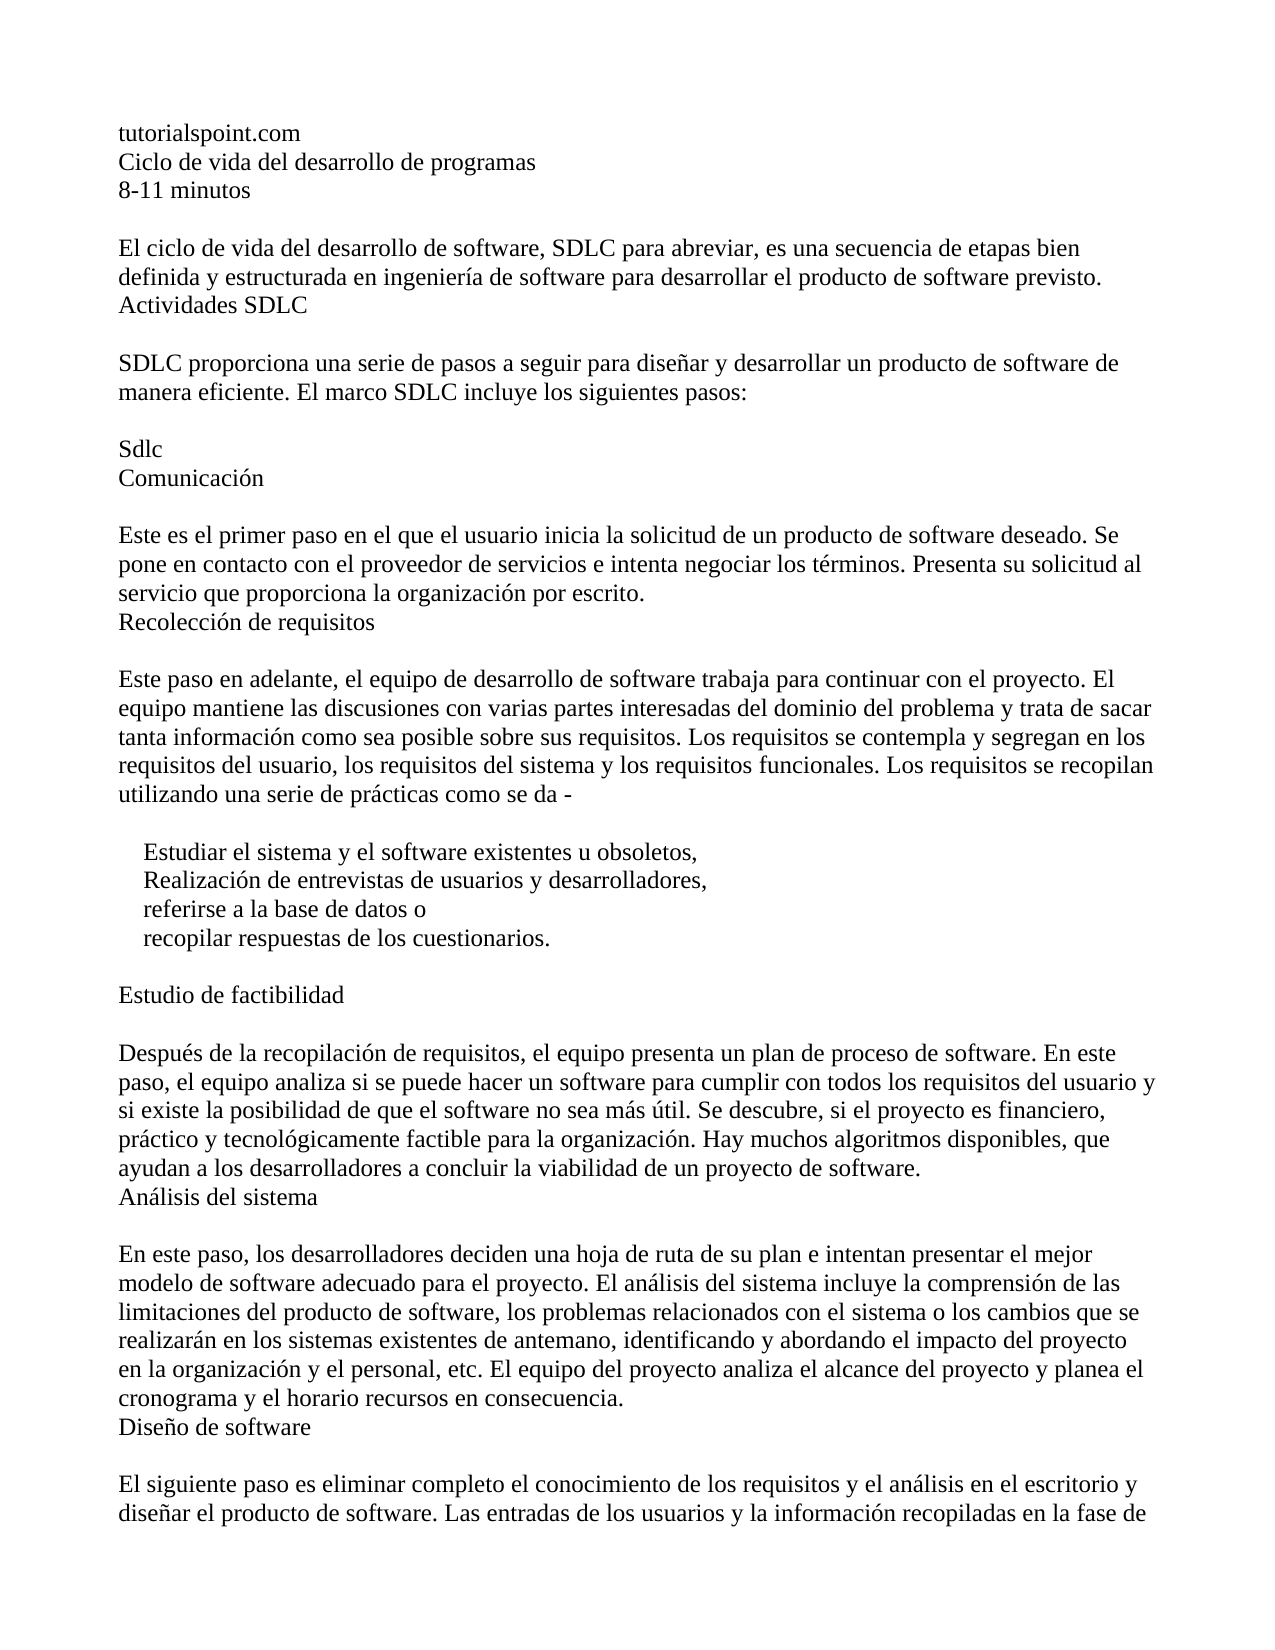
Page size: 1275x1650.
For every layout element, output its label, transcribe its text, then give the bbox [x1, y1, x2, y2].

text tutorialspoint.com Ciclo de vida del desarrollo de programas 8-11 minutos El ciclo de vida del desarrollo de software, SDLC para abreviar, es una secuencia de etapas bien definida y estructurada en ingeniería de software para desarrollar el producto de software previsto. Actividades SDLC SDLC proporciona una serie de pasos a seguir para diseñar y desarrollar un producto de software de manera eficiente. El marco SDLC incluye los siguientes pasos: Sdlc Comunicación Este es el primer paso en el que el usuario inicia la solicitud de un producto de software deseado. Se pone en contacto con el proveedor de servicios e intenta negociar los términos. Presenta su solicitud al servicio que proporciona la organización por escrito. Recolección de requisitos Este paso en adelante, el equipo de desarrollo de software trabaja para continuar con el proyecto. El equipo mantiene las discusiones con varias partes interesadas del dominio del problema y trata de sacar tanta información como sea posible sobre sus requisitos. Los requisitos se contempla y segregan en los requisitos del usuario, los requisitos del sistema y los requisitos funcionales. Los requisitos se recopilan utilizando una serie de prácticas como se da - Estudiar el sistema y el software existentes u obsoletos, Realización de entrevistas de usuarios y desarrolladores, referirse a la base de datos o recopilar respuestas de los cuestionarios. Estudio de factibilidad Después de la recopilación de requisitos, el equipo presenta un plan de proceso de software. En este paso, el equipo analiza si se puede hacer un software para cumplir con todos los requisitos del usuario y si existe la posibilidad de que el software no sea más útil. Se descubre, si el proyecto es financiero, práctico y tecnológicamente factible para la organización. Hay muchos algoritmos disponibles, que ayudan a los desarrolladores a concluir la viabilidad de un proyecto de software. Análisis del sistema En este paso, los desarrolladores deciden una hoja de ruta de su plan e intentan presentar el mejor modelo de software adecuado para el proyecto. El análisis del sistema incluye la comprensión de las limitaciones del producto de software, los problemas relacionados con el sistema o los cambios que se realizarán en los sistemas existentes de antemano, identificando y abordando el impacto del proyecto en la organización y el personal, etc. El equipo del proyecto analiza el alcance del proyecto y planea el cronograma y el horario recursos en consecuencia. Diseño de software El siguiente paso es eliminar completo el conocimiento de los requisitos y el análisis en el escritorio y diseñar el producto de software. Las entradas de los usuarios y la información recopiladas en la fase de [118, 118, 1157, 1527]
